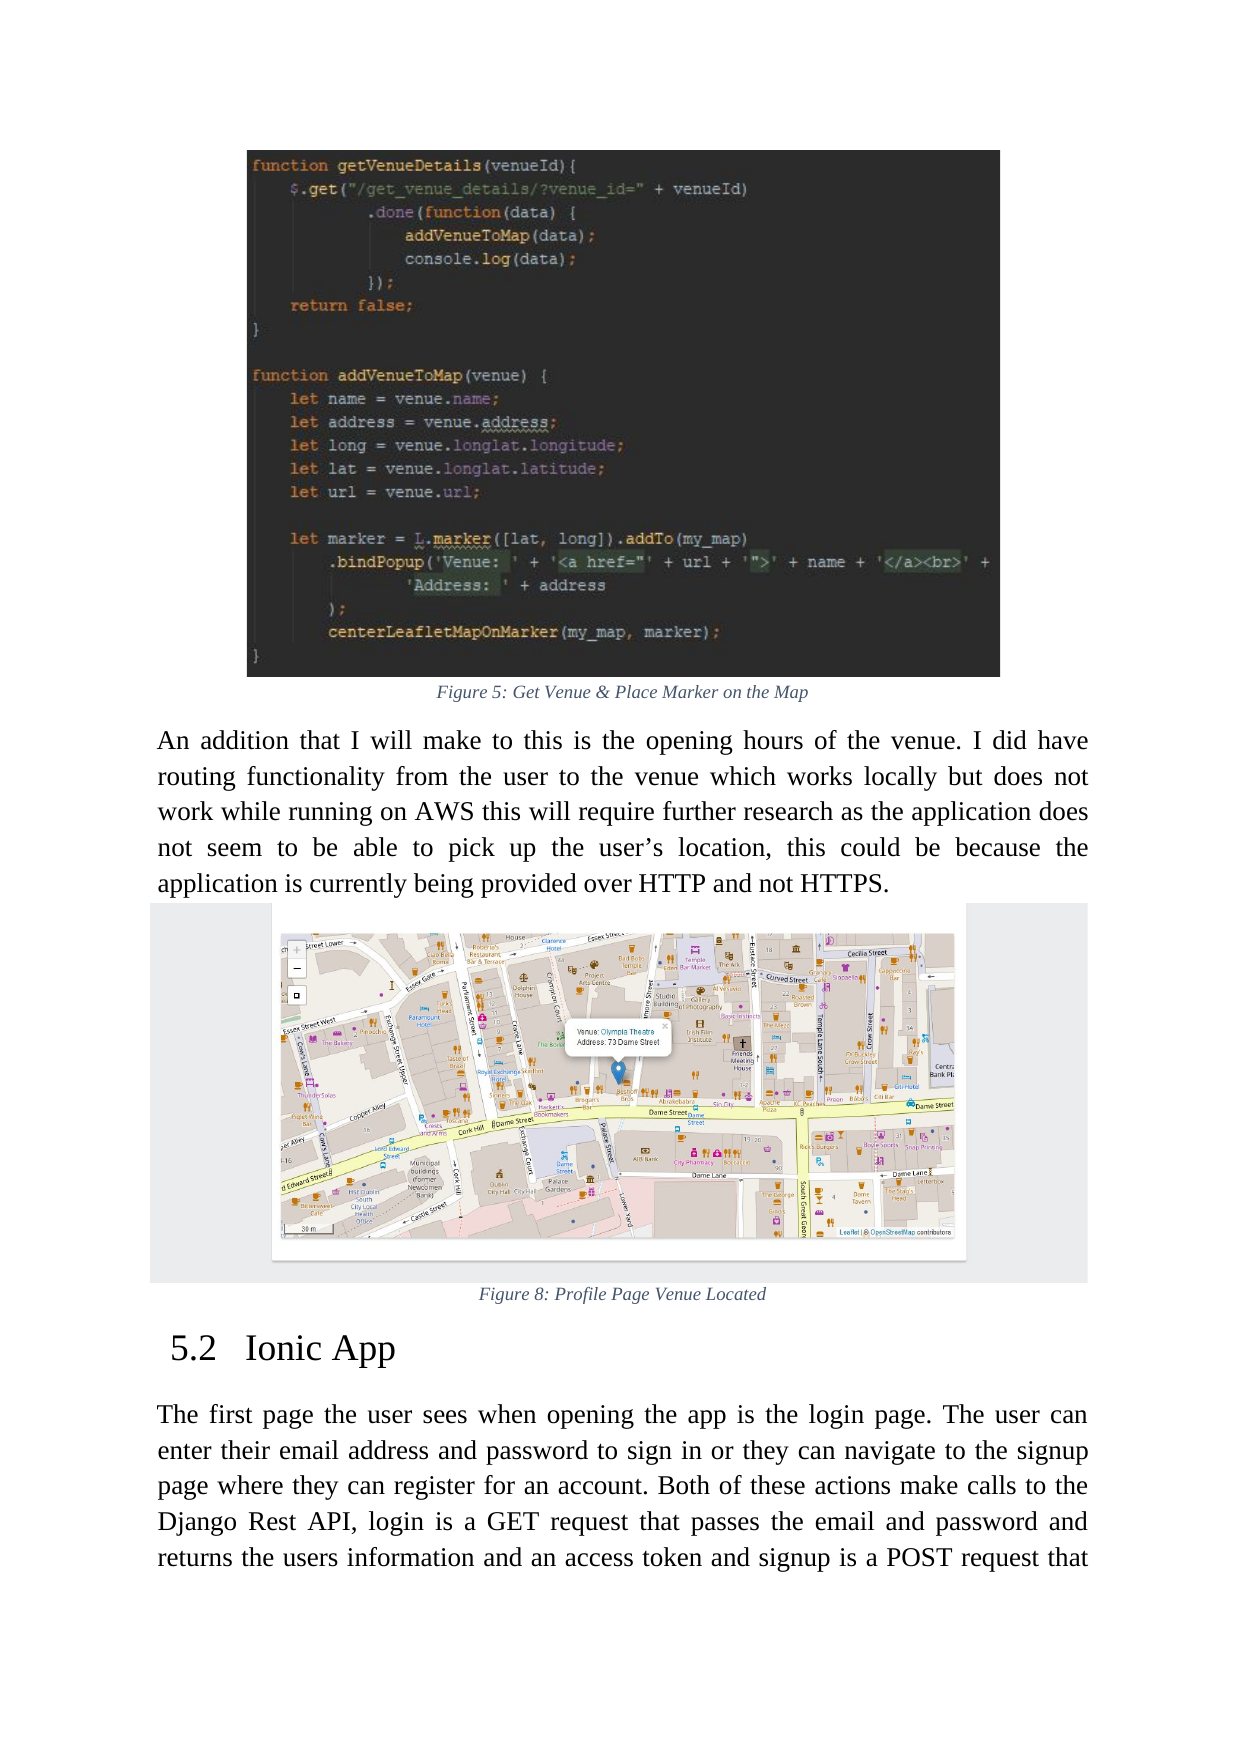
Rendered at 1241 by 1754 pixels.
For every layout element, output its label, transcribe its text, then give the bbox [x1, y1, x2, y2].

text An addition that I will make to this is the opening hours of the venue. I did have routing functionality from the user to the venue which works locally but does not work while running on AWS this will require further research as the application does not seem to be able to pick up the user’s location, this could be because the application is currently being provided over HTTP and not HTTPS. [156, 724, 1090, 898]
text Figure 5: Get Venue & Place Marker on the Map [156, 681, 1090, 703]
subtitle Ionic App [170, 1326, 1090, 1369]
text Figure 8: Profile Page Venue Located [156, 1283, 1090, 1305]
text The first page the user sees when opening the app is the login page. The user can enter their email address and password to sign in or they can navigate to the signup page where they can register for an account. Both of these actions make calls to the Django Rest API, login is a GET request that passes the email and password and returns the users information and an access token and signup is a POST request that [156, 1398, 1090, 1572]
